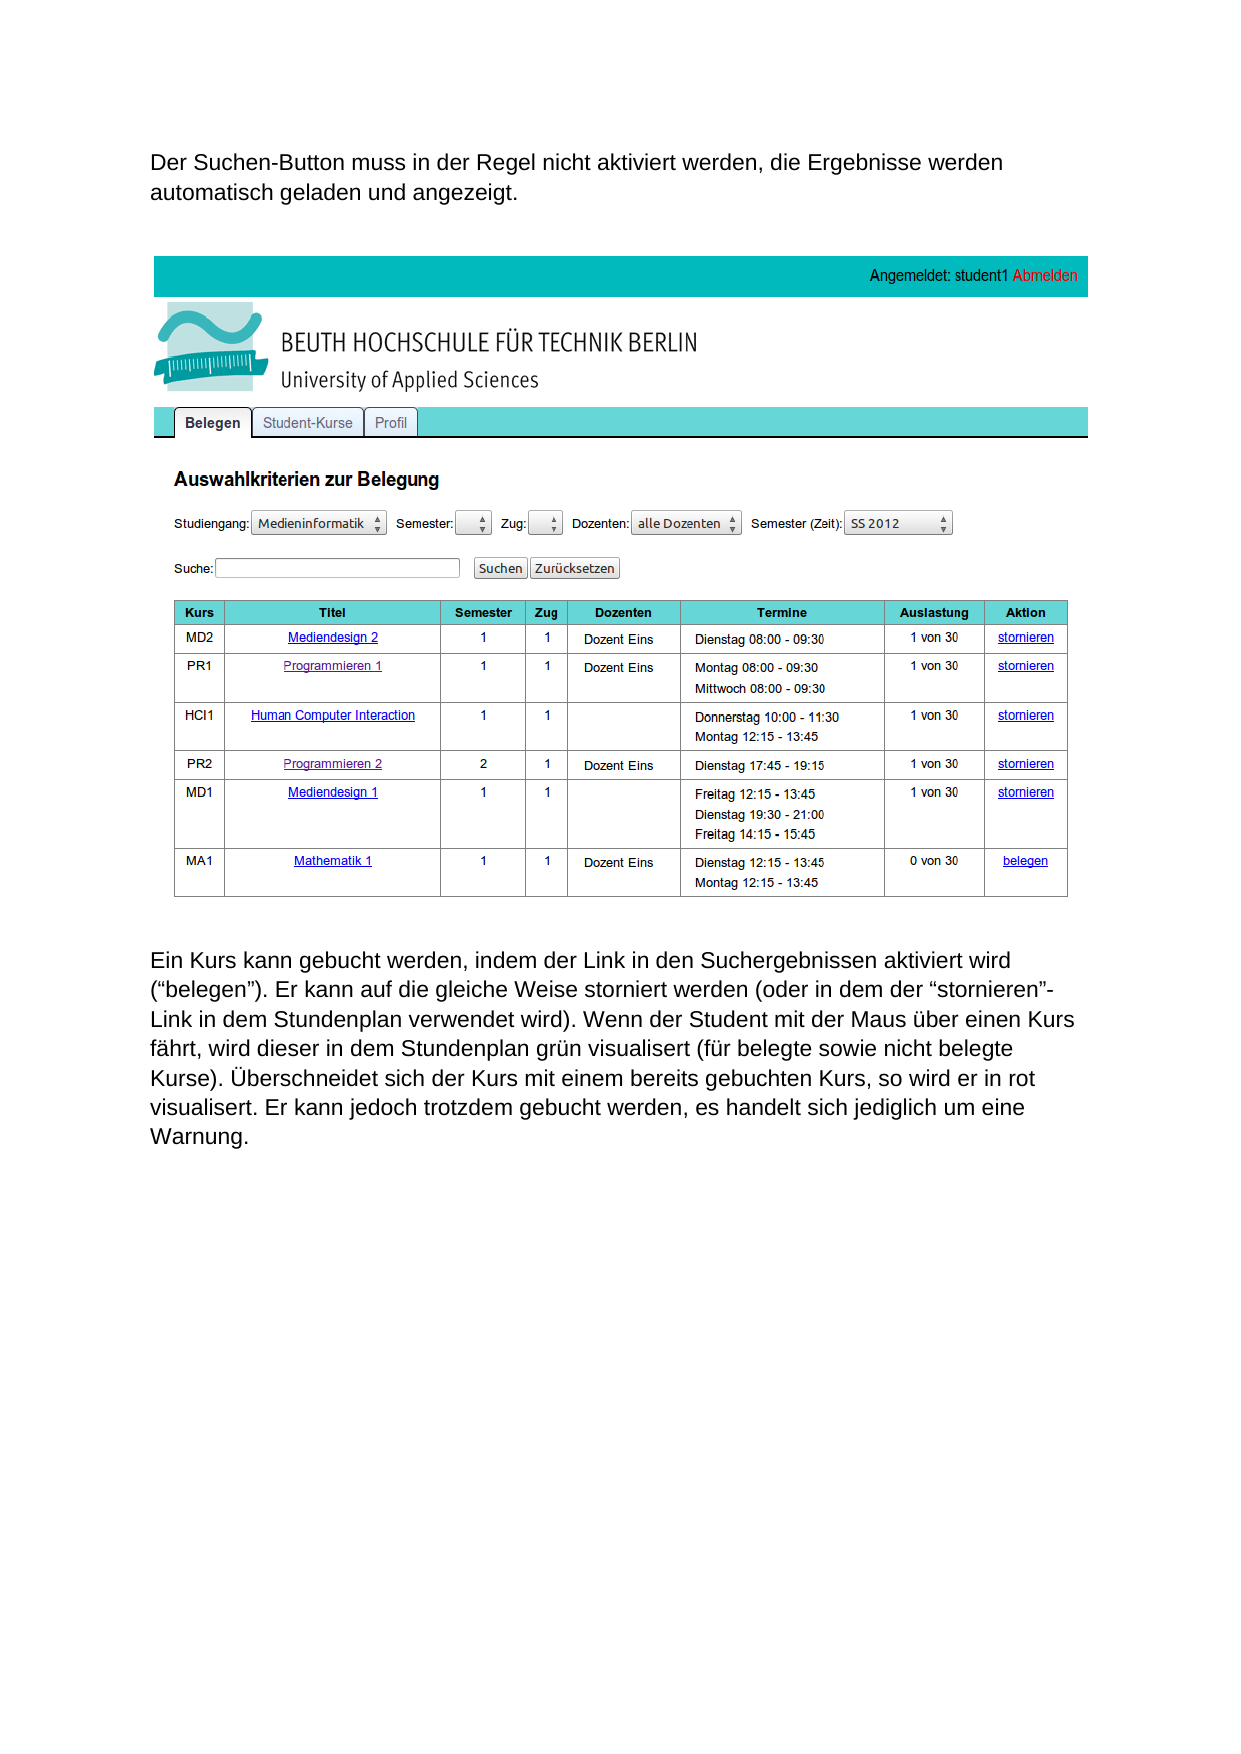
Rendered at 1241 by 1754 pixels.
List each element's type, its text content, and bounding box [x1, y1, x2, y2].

text Ein Kurs kann gebucht werden, indem der Link in den Suchergebnissen aktiviert wird (“belegen”). Er kann auf die gleiche Weise storniert werden (oder in dem der “stornieren”-Link in dem Stundenplan verwendet wird). Wenn der Student mit der Maus über einen Kurs fährt, wird dieser in dem Stundenplan grün visualisert (für belegte sowie nicht belegte Kurse). Überschneidet sich der Kurs mit einem bereits gebuchten Kurs, so wird er in rot visualisert. Er kann jedoch trotzdem gebucht werden, es handelt sich jediglich um eine Warnung. [150, 948, 1090, 1150]
text Der Suchen-Button muss in der Regel nicht aktiviert werden, die Ergebnisse werden automatisch geladen und angezeigt. [150, 150, 1090, 205]
picture [150, 238, 1091, 915]
